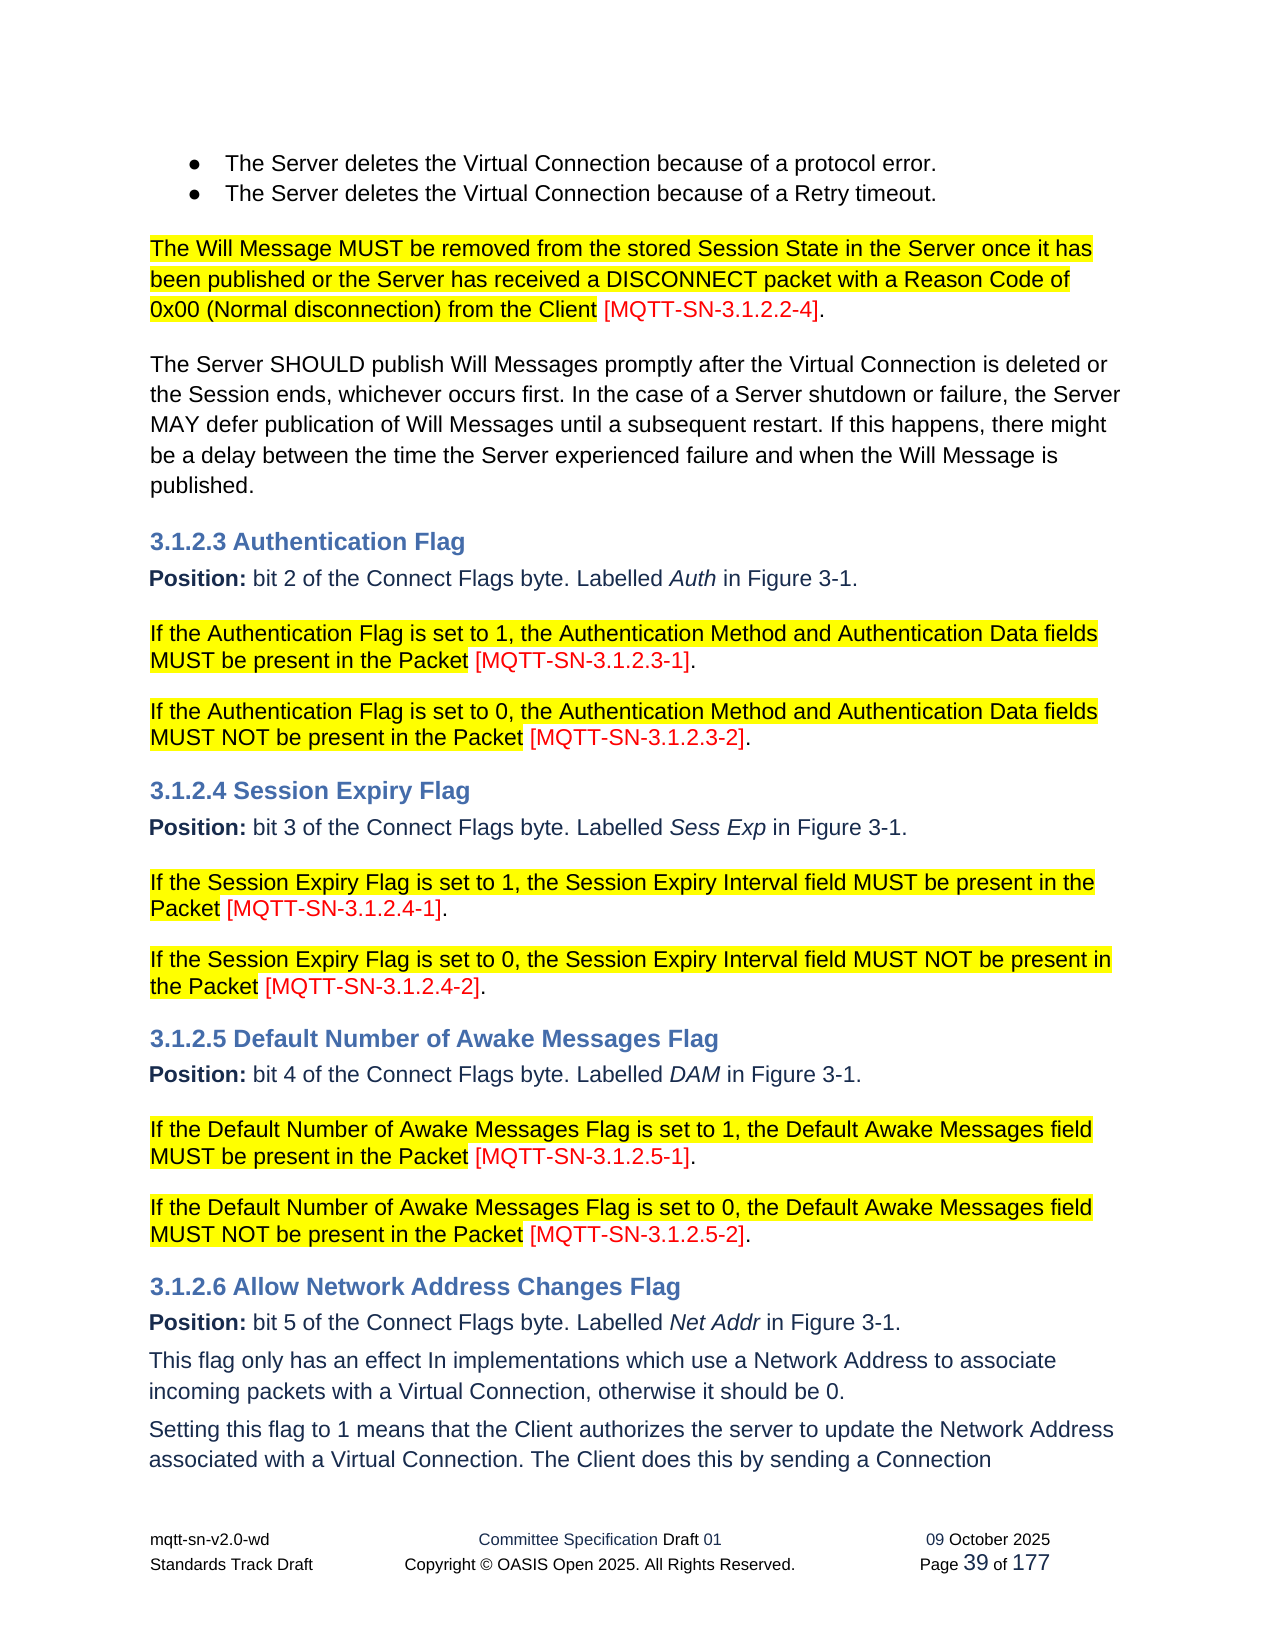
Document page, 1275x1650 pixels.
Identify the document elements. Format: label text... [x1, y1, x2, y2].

subtitle 3.1.2.4 Session Expiry Flag [150, 776, 1124, 804]
text Position: bit 2 of the Connect Flags byte. Labelled Auth in Figure 3-1. [148, 565, 1124, 591]
text If the Session Expiry Flag is set to 1, the Session Expiry Interval field MUST be present in the Packet [MQTT-SN-3.1.2.4-1]. [150, 869, 1125, 921]
text The Server SHOULD publish Will Messages promptly after the Virtual Connection is deleted or the Session ends, whichever occurs first. In the case of a Server shutdown or failure, the Server MAY defer publication of Will Messages until a subsequent restart. If this happens, there might be a delay between the time the Server experienced failure and when the Will Message is published. [150, 351, 1125, 498]
text Position: bit 4 of the Connect Flags byte. Labelled DAM in Figure 3-1. [148, 1061, 1124, 1088]
text Position: bit 3 of the Connect Flags byte. Labelled Sess Exp in Figure 3-1. [148, 813, 1124, 840]
text This flag only has an effect In implementations which use a Network Address to associate incoming packets with a Virtual Connection, otherwise it should be 0. [148, 1347, 1124, 1404]
list The Server deletes the Virtual Connection because of a Retry timeout. [187, 180, 1125, 207]
text The Will Message MUST be removed from the stored Session State in the Server once it has been published or the Server has received a DISCONNECT packet with a Reason Code of 0x00 (Normal disconnection) from the Client [MQTT-SN-3.1.2.2-4]. [150, 235, 1125, 322]
subtitle 3.1.2.5 Default Number of Awake Messages Flag [150, 1024, 1124, 1053]
text If the Default Number of Awake Messages Flag is set to 1, the Default Awake Messages field MUST be present in the Packet [MQTT-SN-3.1.2.5-1]. [150, 1116, 1125, 1169]
text If the Default Number of Awake Messages Flag is set to 0, the Default Awake Messages field MUST NOT be present in the Packet [MQTT-SN-3.1.2.5-2]. [150, 1194, 1125, 1247]
text If the Authentication Flag is set to 1, the Authentication Method and Authentication Data fields MUST be present in the Packet [MQTT-SN-3.1.2.3-1]. [150, 620, 1125, 673]
text If the Session Expiry Flag is set to 0, the Session Expiry Interval field MUST NOT be present in the Packet [MQTT-SN-3.1.2.4-2]. [150, 946, 1125, 999]
text If the Authentication Flag is set to 0, the Authentication Method and Authentication Data fields MUST NOT be present in the Packet [MQTT-SN-3.1.2.3-2]. [150, 698, 1125, 751]
text Setting this flag to 1 means that the Client authorizes the server to update the Network Address associated with a Virtual Connection. The Client does this by sending a Connection [148, 1416, 1124, 1473]
text Position: bit 5 of the Connect Flags byte. Labelled Net Addr in Figure 3-1. [148, 1309, 1124, 1335]
list The Server deletes the Virtual Connection because of a protocol error. [187, 150, 1125, 176]
subtitle 3.1.2.3 Authentication Flag [150, 527, 1124, 556]
subtitle 3.1.2.6 Allow Network Address Changes Flag [150, 1272, 1124, 1301]
